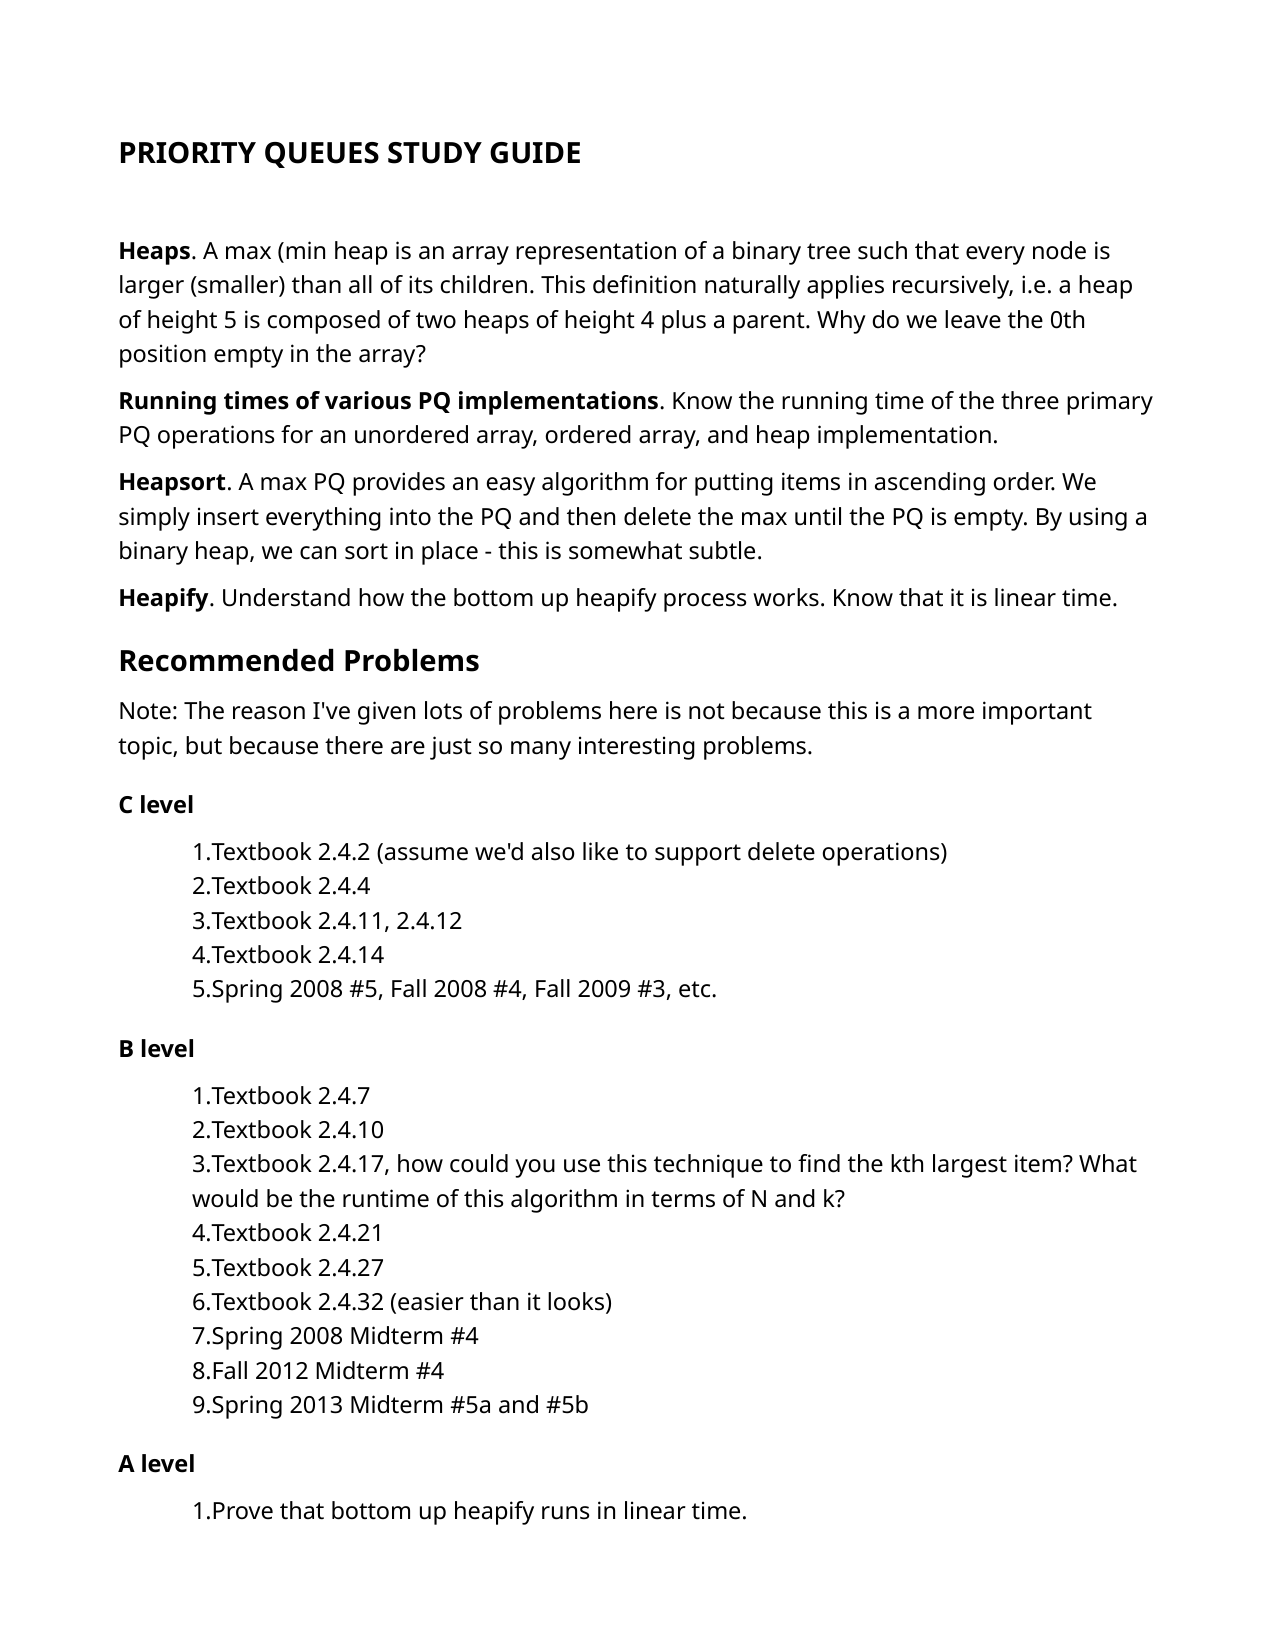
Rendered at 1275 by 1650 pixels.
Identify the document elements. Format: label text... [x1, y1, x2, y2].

list Spring 2013 Midterm #5a and #5b [118, 1386, 1157, 1420]
text Note: The reason I've given lots of problems here is not because this is a more important topic, but because there are just so many interesting problems. [118, 692, 1157, 761]
text Heaps. A max (min heap is an array representation of a binary tree such that every node is larger (smaller) than all of its children. This definition naturally applies recursively, i.e. a heap of height 5 is composed of two heaps of height 4 plus a parent. Why do we leave the 0th position empty in the array? [118, 232, 1157, 369]
list Textbook 2.4.11, 2.4.12 [118, 902, 1157, 936]
text Heapify. Understand how the bottom up heapify process works. Know that it is linear time. [118, 579, 1157, 613]
list Textbook 2.4.2 (assume we'd also like to support delete operations) [118, 833, 1157, 867]
list Textbook 2.4.10 [118, 1111, 1157, 1145]
list Textbook 2.4.4 [118, 867, 1157, 902]
subtitle PRIORITY QUEUES STUDY GUIDE [118, 133, 1157, 172]
list Prove that bottom up heapify runs in linear time. [118, 1492, 1157, 1527]
text Running times of various PQ implementations. Know the running time of the three primary PQ operations for an unordered array, ordered array, and heap implementation. [118, 382, 1157, 451]
list Textbook 2.4.27 [118, 1248, 1157, 1283]
list Textbook 2.4.21 [118, 1214, 1157, 1248]
list Spring 2008 Midterm #4 [118, 1317, 1157, 1352]
subtitle Recommended Problems [118, 640, 1157, 680]
subtitle C level [118, 786, 1157, 820]
subtitle A level [118, 1445, 1157, 1480]
list Textbook 2.4.32 (easier than it looks) [118, 1283, 1157, 1317]
list Spring 2008 #5, Fall 2008 #4, Fall 2009 #3, etc. [118, 970, 1157, 1005]
text Heapsort. A max PQ provides an easy algorithm for putting items in ascending order. We simply insert everything into the PQ and then delete the max until the PQ is empty. By using a binary heap, we can sort in place - this is somewhat subtle. [118, 463, 1157, 566]
subtitle B level [118, 1030, 1157, 1064]
list Textbook 2.4.17, how could you use this technique to find the kth largest item? What would be the runtime of this algorithm in terms of N and k? [118, 1145, 1157, 1214]
list Textbook 2.4.7 [118, 1077, 1157, 1111]
list Fall 2012 Midterm #4 [118, 1352, 1157, 1386]
list Textbook 2.4.14 [118, 936, 1157, 970]
